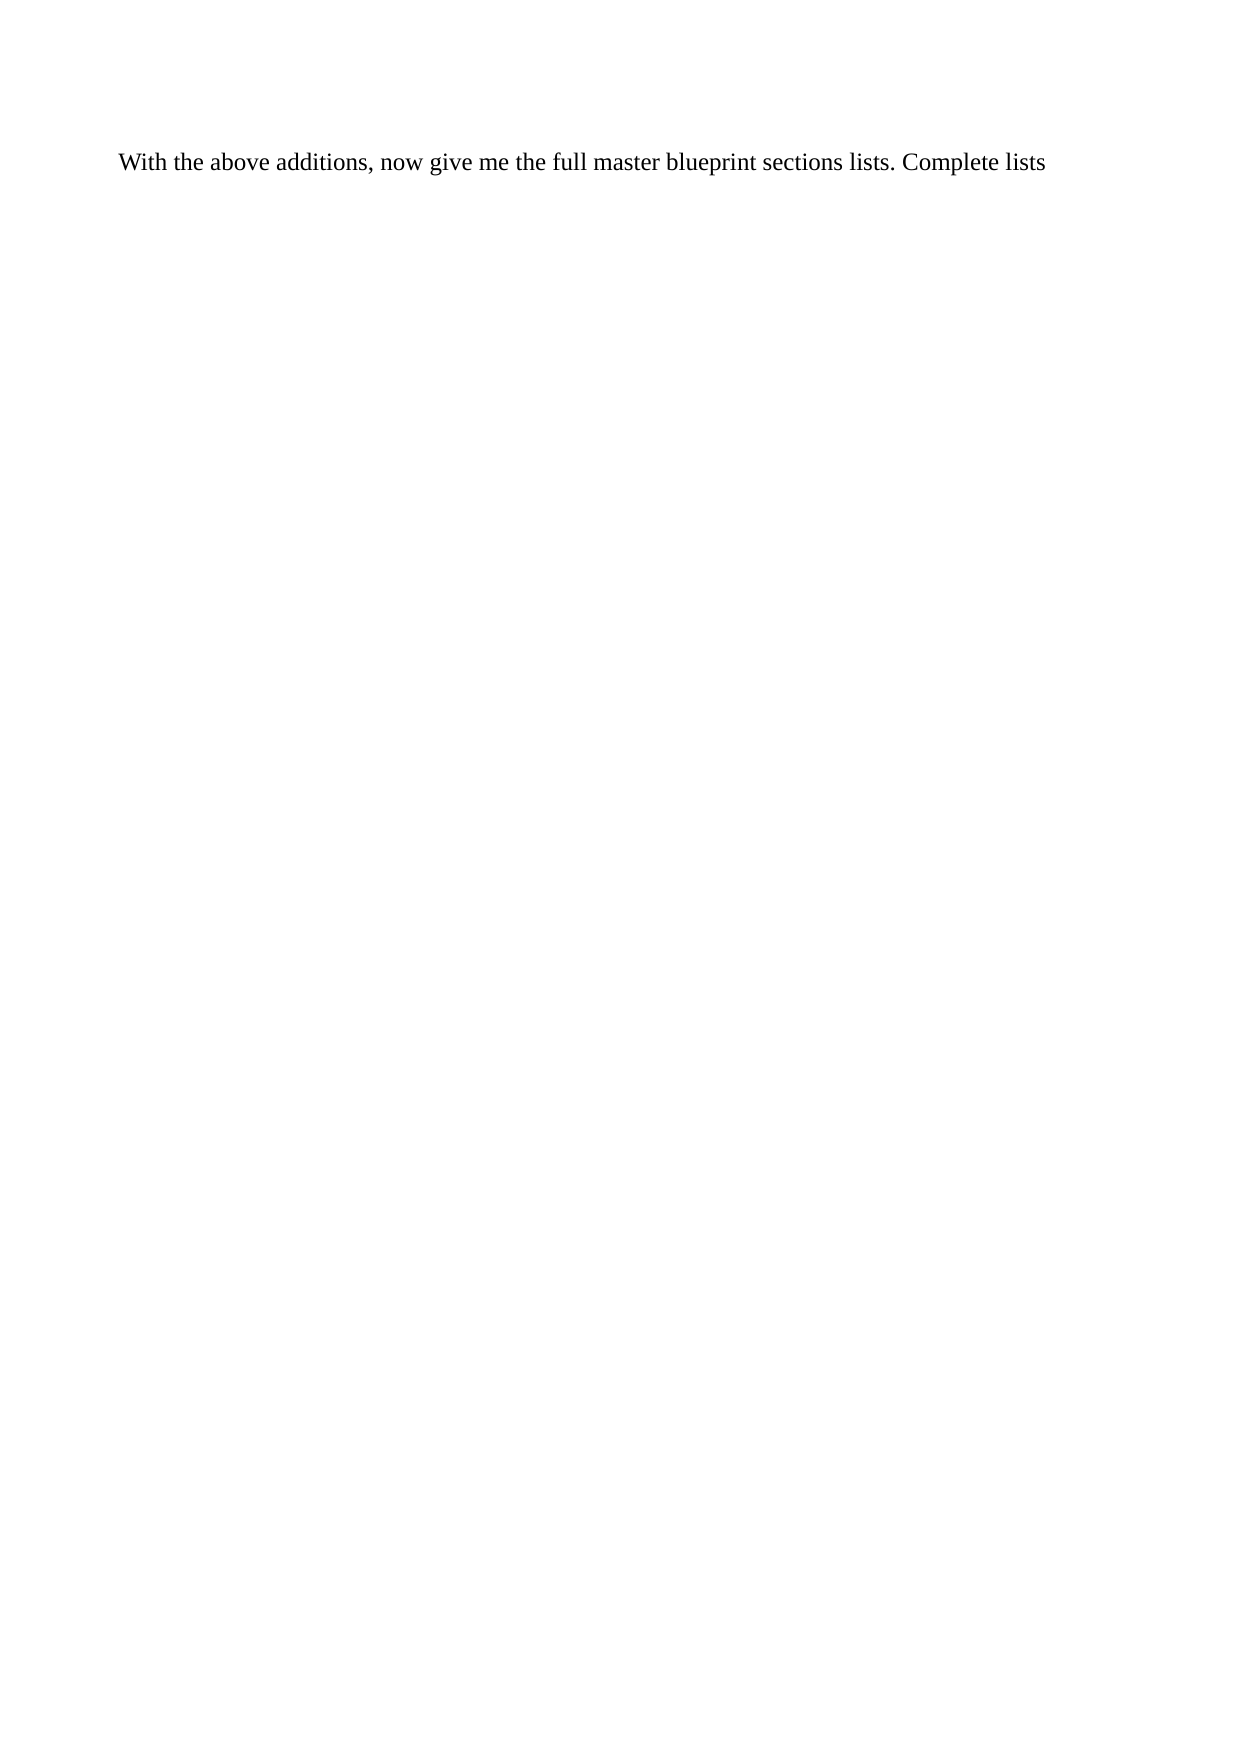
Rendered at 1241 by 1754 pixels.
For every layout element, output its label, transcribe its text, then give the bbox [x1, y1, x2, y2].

text With the above additions, now give me the full master blueprint sections lists. Complete lists [118, 147, 1122, 176]
